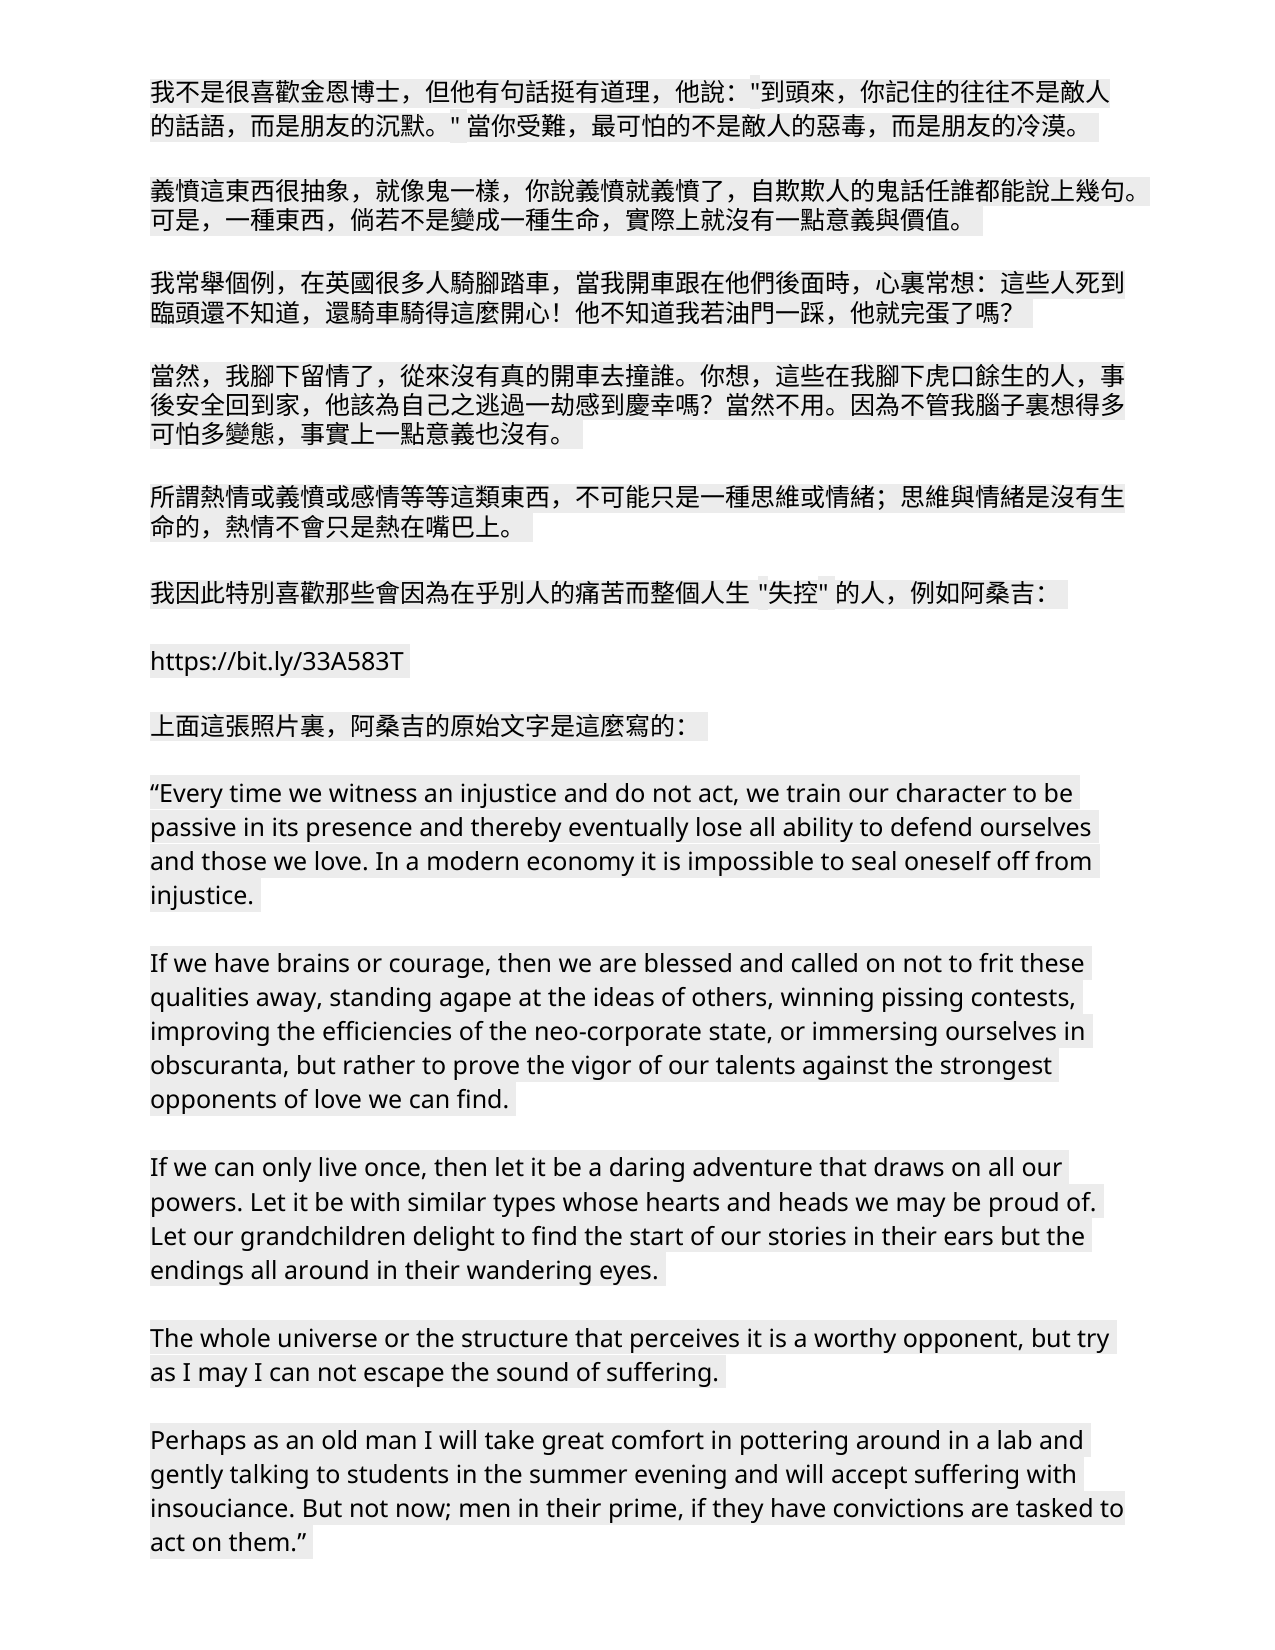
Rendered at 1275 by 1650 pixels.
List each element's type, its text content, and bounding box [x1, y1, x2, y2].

text 卡韓政變 (146)：不義是他家的事嗎？ 陳真 2019. 08. 16. 剛剛看到人渣自由時報大標題寫著："韓國瑜政治獻金44萬買酒、近10萬買保養品與面膜。" 看了真是很痛苦，每天這樣抹黑造謠，到底有完沒完？到底還要不要臉？到底幾時才會停止？過去一年來，整個國家機器，整個主流媒體，每個黨，所有人渣政客及其走狗們，分分秒秒就是不斷抹黑韓國瑜。到底有完沒完？到底還要不要臉？到底幾時才會停止？ 破碎零散的稀少時間裏，我以一種也許比說話還快的速度，用文字飛快地寫了些有關現實世界的事，但在與人的言談中，我卻往往說不出話來；那種感覺就如同你不會輕易跟人談及自己的痛苦一樣。為什麼呢？因為你知道人們並不在乎。你不會把你所在乎的事拿來同一個對它根本不在乎的人談。 關注現實的唯一可能性就是不義以及它所帶來的痛苦。但是，就如詩人、作家Charles Bukowski 所說："我發現，唯有當不義降臨在自己身上時，人們才會意識到不義的存在。" 至於平常時候，根本不在乎，不義是他家的事；就算 "知道" 也沒用，死是死道友，不是死貧道，馬照跑，舞照跳，心裏一點感覺也沒有，更不用說什麼義憤了。 也許正常人性就是這樣。你要鼓吹一個人花兩小時去看一場電影很容易，但你要鼓吹一個人花 2 分鐘寫幾句仗義執言恐怕都很難；瞻前顧後，畏首畏尾，推三阻四，理由一堆，總之就是提不起勁。為什麼呢？因為是 "他家的事"。 我不是很喜歡金恩博士，但他有句話挺有道理，他說："到頭來，你記住的往往不是敵人的話語，而是朋友的沉默。" 當你受難，最可怕的不是敵人的惡毒，而是朋友的冷漠。 義憤這東西很抽象，就像鬼一樣，你說義憤就義憤了，自欺欺人的鬼話任誰都能說上幾句。可是，一種東西，倘若不是變成一種生命，實際上就沒有一點意義與價值。 我常舉個例，在英國很多人騎腳踏車，當我開車跟在他們後面時，心裏常想：這些人死到臨頭還不知道，還騎車騎得這麼開心！他不知道我若油門一踩，他就完蛋了嗎？ 當然，我腳下留情了，從來沒有真的開車去撞誰。你想，這些在我腳下虎口餘生的人，事後安全回到家，他該為自己之逃過一劫感到慶幸嗎？當然不用。因為不管我腦子裏想得多可怕多變態，事實上一點意義也沒有。 所謂熱情或義憤或感情等等這類東西，不可能只是一種思維或情緒；思維與情緒是沒有生命的，熱情不會只是熱在嘴巴上。 我因此特別喜歡那些會因為在乎別人的痛苦而整個人生 "失控" 的人，例如阿桑吉： https://bit.ly/33A583T 上面這張照片裏，阿桑吉的原始文字是這麼寫的： “Every time we witness an injustice and do not act, we train our character to be passive in its presence and thereby eventually lose all ability to defend ourselves and those we love. In a modern economy it is impossible to seal oneself off from injustice. If we have brains or courage, then we are blessed and called on not to frit these qualities away, standing agape at the ideas of others, winning pissing contests, improving the efficiencies of the neo-corporate state, or immersing ourselves in obscuranta, but rather to prove the vigor of our talents against the strongest opponents of love we can find. If we can only live once, then let it be a daring adventure that draws on all our powers. Let it be with similar types whose hearts and heads we may be proud of. Let our grandchildren delight to find the start of our stories in their ears but the endings all around in their wandering eyes. The whole universe or the structure that perceives it is a worthy opponent, but try as I may I can not escape the sound of suffering. Perhaps as an old man I will take great comfort in pottering around in a lab and gently talking to students in the summer evening and will accept suffering with insouciance. But not now; men in their prime, if they have convictions are tasked to act on them.” ― Julian Assange 阿桑吉的文字優美微妙，不好翻譯，只能說說大意約略是這樣： "每當我們看到不義卻不採取行動時，慢慢就會喪失一種捍衛自己以及我們所愛的人的能力。 如果你既聰明又有勇氣，何不珍惜這份天賦？別糟蹋它，別把它浪費在一些有的沒的事情上，而是應該用來對抗那最頑強的愛之敵人。人生既然只有一回，何不發揮才華，讓生命就像一場大膽的冒險，向那些我們所仰慕的人看齊；讓我們的子孫 delight to find the start of our stories in their ears but the endings all around in their wandering eyes. (這句子太美了我翻譯不來，美到我都想哭了) The whole universe or the structure that perceives it is a worthy opponent, but try as I may I can not escape the sound of suffering. (這一句也是，很微妙，我翻不來，高手會翻的幫忙翻，或請各自心領神會。) 假若我已垂垂老矣，那我或可悠哉度日，在美麗的夏夜裏對著學生輕聲細語，對於痛苦視若無睹。但如果一個人還沒老到那個地步，那就別辜負青春，勇往直前吧！" [150, 75, 1125, 1559]
